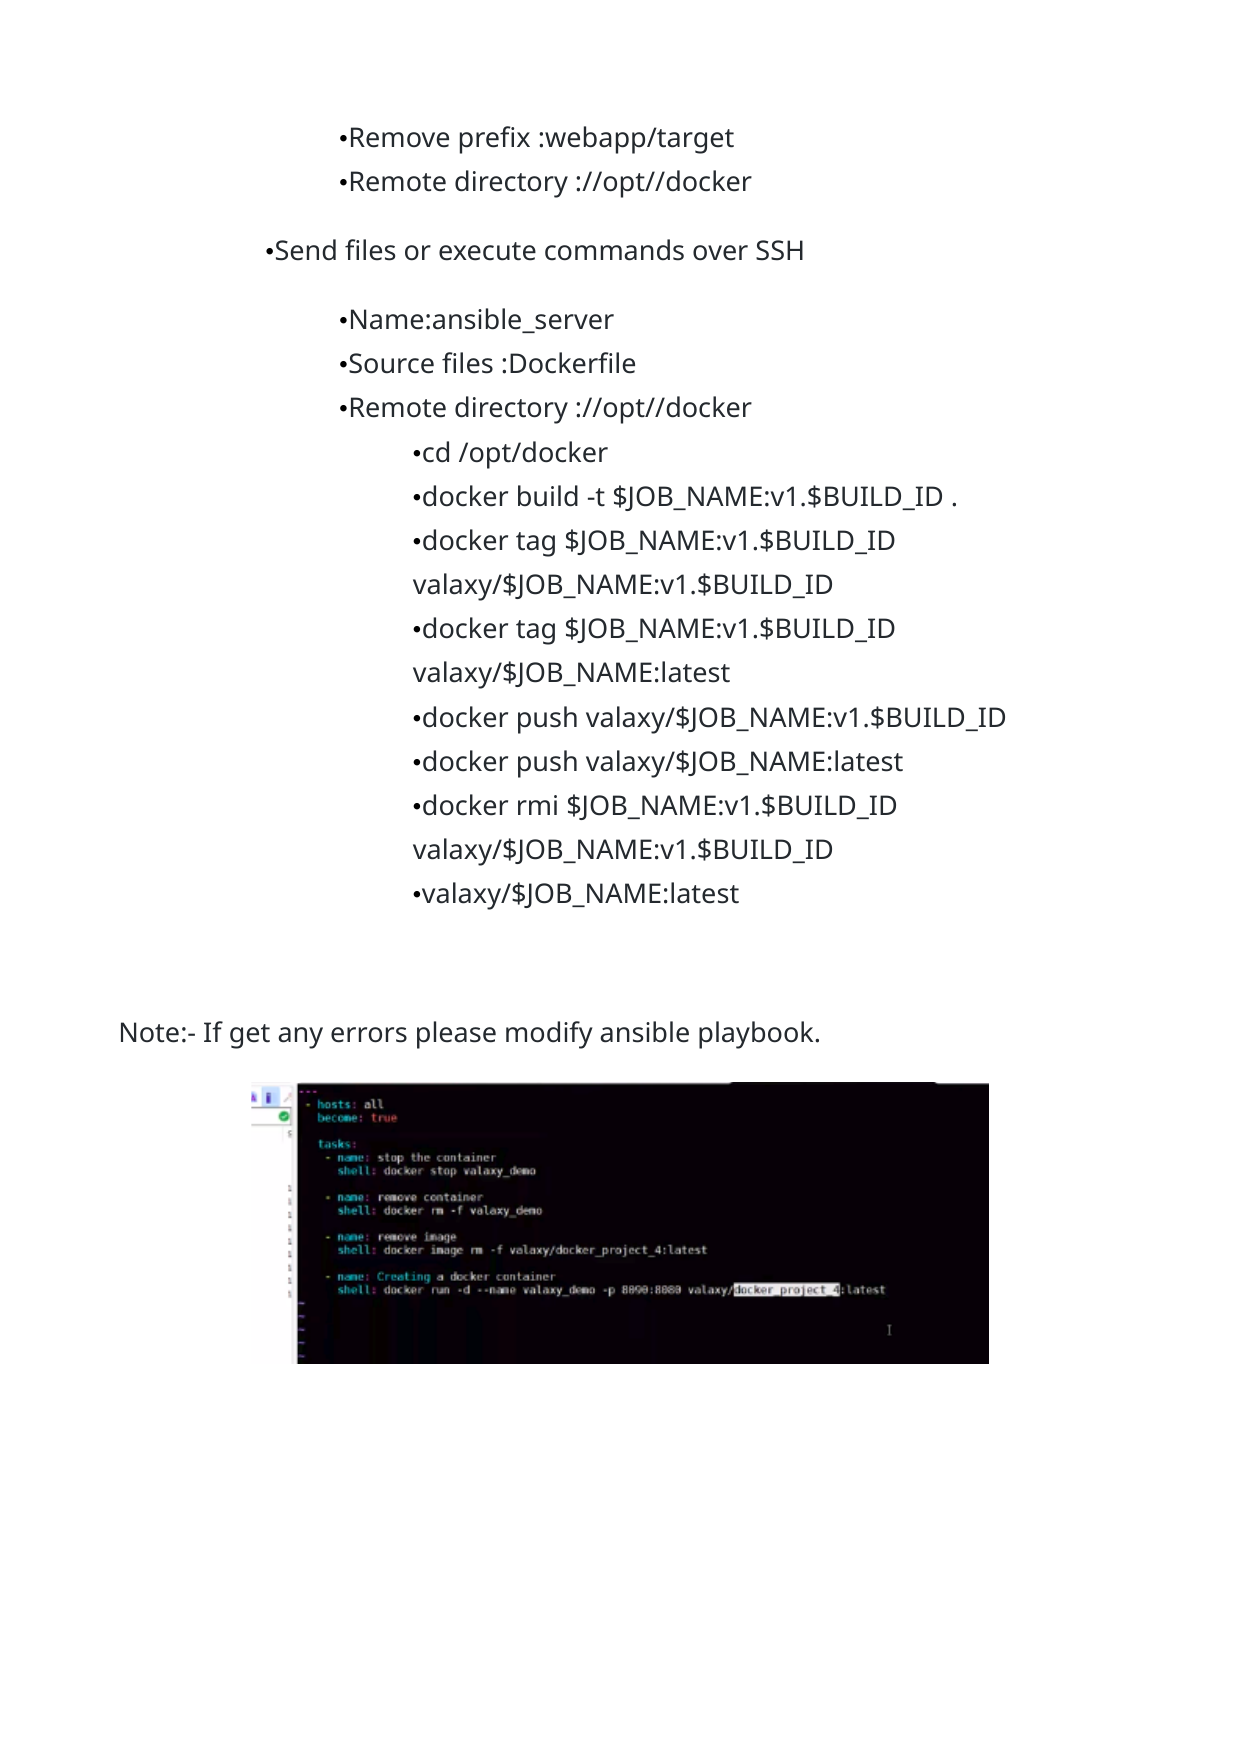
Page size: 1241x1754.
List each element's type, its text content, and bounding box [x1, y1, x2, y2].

list cd /opt/docker [118, 433, 1122, 470]
list Source files :Dockerfile [118, 345, 1122, 382]
list Remote directory ://opt//docker [118, 162, 1122, 199]
list docker tag $JOB_NAME:v1.$BUILD_ID valaxy/$JOB_NAME:v1.$BUILD_ID [118, 521, 1122, 602]
list Remote directory ://opt//docker [118, 389, 1122, 426]
list docker rmi $JOB_NAME:v1.$BUILD_ID valaxy/$JOB_NAME:v1.$BUILD_ID [118, 786, 1122, 867]
list Name:ansible_server [118, 301, 1122, 337]
list valaxy/$JOB_NAME:latest [118, 875, 1122, 912]
list docker push valaxy/$JOB_NAME:v1.$BUILD_ID [118, 698, 1122, 735]
list Remove prefix :webapp/target [118, 118, 1122, 155]
picture [251, 1082, 989, 1364]
list docker tag $JOB_NAME:v1.$BUILD_ID valaxy/$JOB_NAME:latest [118, 610, 1122, 691]
list Send files or execute commands over SSH [118, 231, 1122, 268]
text Note:- If get any errors please modify ansible playbook. [118, 1013, 1122, 1050]
list docker build -t $JOB_NAME:v1.$BUILD_ID . [118, 477, 1122, 514]
list docker push valaxy/$JOB_NAME:latest [118, 742, 1122, 779]
